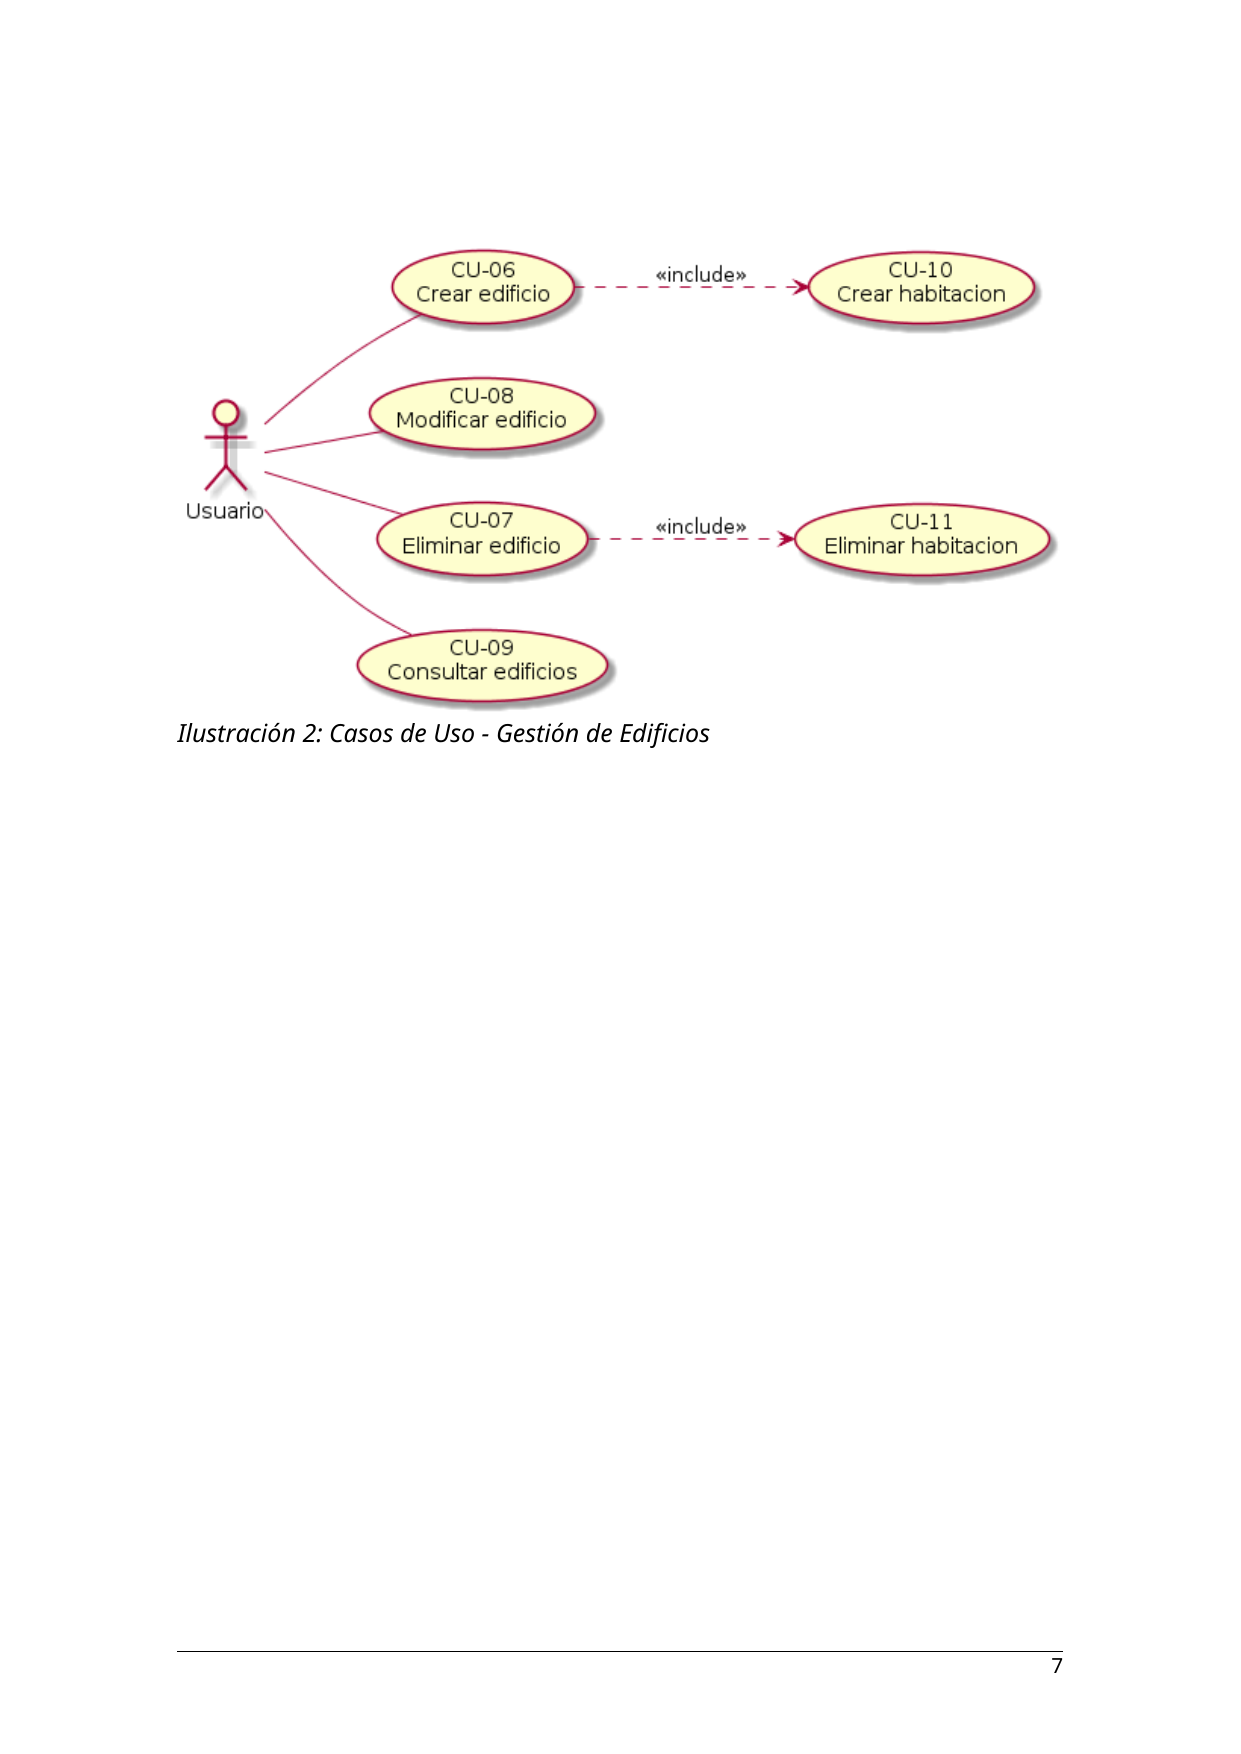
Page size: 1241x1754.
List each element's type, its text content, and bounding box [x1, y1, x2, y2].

picture [177, 239, 1063, 716]
text Ilustración 2: Casos de Uso - Gestión de Edificios [177, 716, 1063, 749]
